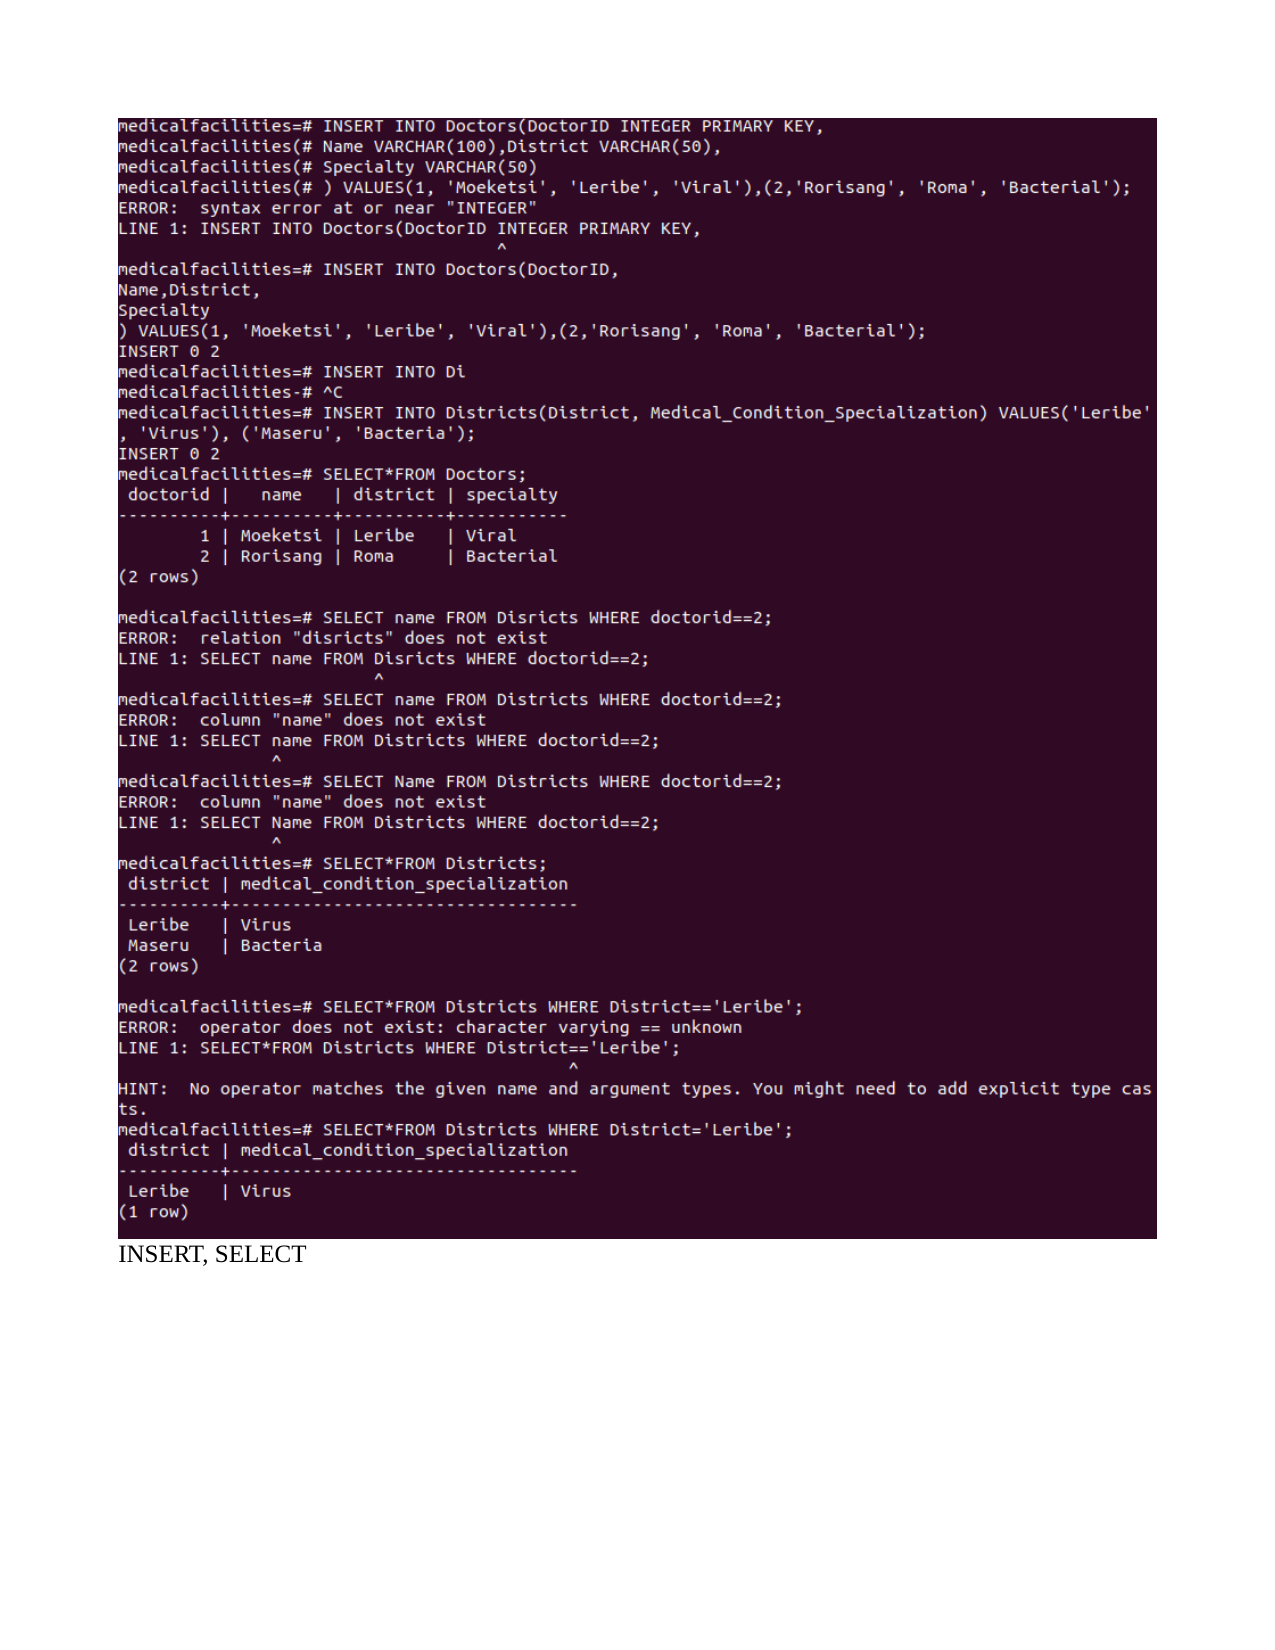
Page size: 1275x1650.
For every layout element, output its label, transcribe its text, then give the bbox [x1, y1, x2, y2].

text INSERT, SELECT [118, 1239, 1157, 1267]
picture [118, 118, 1157, 1239]
